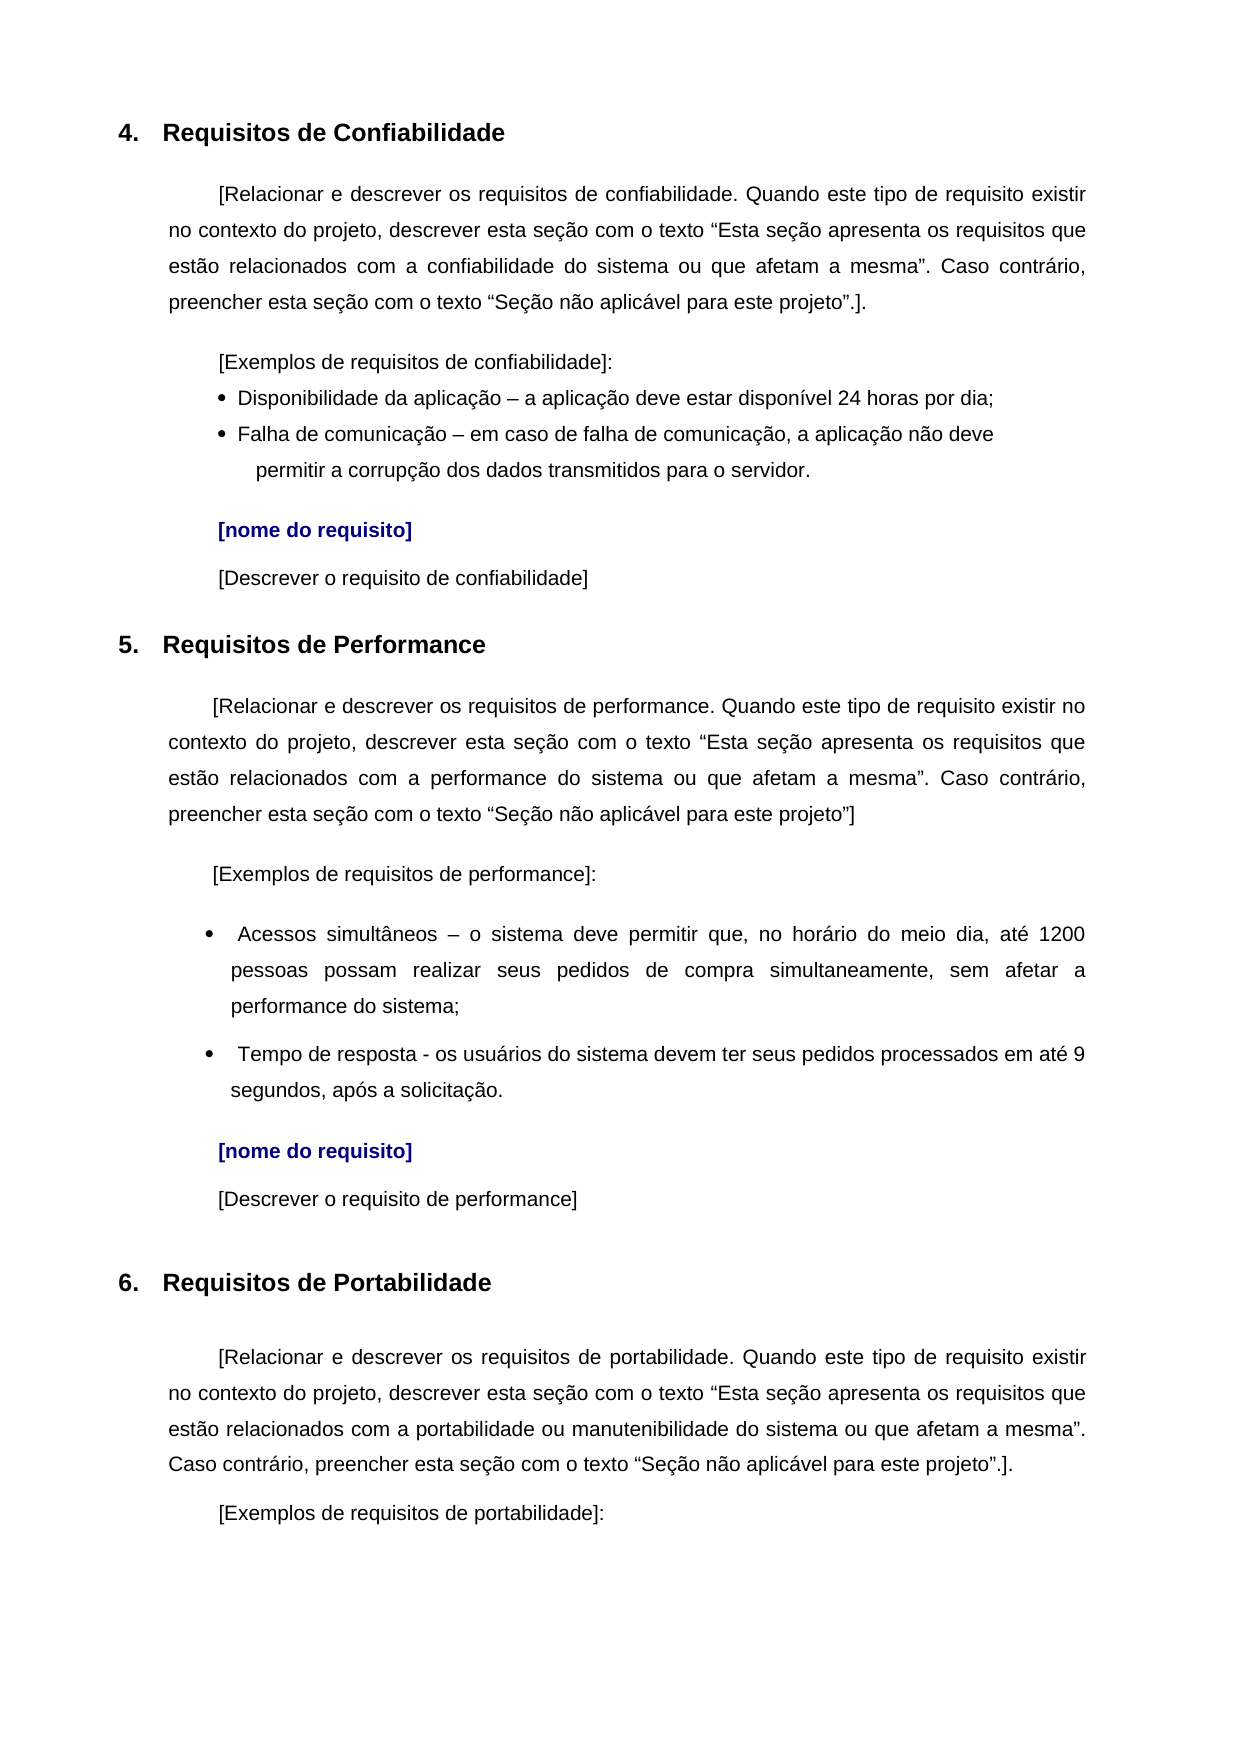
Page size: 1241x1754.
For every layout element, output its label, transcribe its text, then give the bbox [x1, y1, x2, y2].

list Disponibilidade da aplicação – a aplicação deve estar disponível 24 horas por dia; [168, 386, 1087, 409]
list Acessos simultâneos – o sistema deve permitir que, no horário do meio dia, até 1200 pessoas possam realizar seus pedidos de compra simultaneamente, sem afetar a performance do sistema; [206, 921, 1087, 1017]
text [Exemplos de requisitos de confiabilidade]: [168, 349, 1087, 373]
text [Descrever o requisito de performance] [218, 1187, 1087, 1211]
subtitle Requisitos de Confiabilidade [118, 118, 1087, 147]
text [Relacionar e descrever os requisitos de confiabilidade. Quando este tipo de requisito existir no contexto do projeto, descrever esta seção com o texto “Esta seção apresenta os requisitos que estão relacionados com a confiabilidade do sistema ou que afetam a mesma”. Caso contrário, preencher esta seção com o texto “Seção não aplicável para este projeto”.]. [168, 182, 1087, 314]
text [Descrever o requisito de confiabilidade] [218, 565, 1087, 589]
text [nome do requisito] [218, 517, 1087, 541]
text permitir a corrupção dos dados transmitidos para o servidor. [181, 458, 1087, 482]
text [Exemplos de requisitos de portabilidade]: [168, 1501, 1087, 1525]
list Tempo de resposta - os usuários do sistema devem ter seus pedidos processados em até 9 segundos, após a solicitação. [206, 1042, 1087, 1102]
text [nome do requisito] [181, 1139, 1087, 1163]
list Falha de comunicação – em caso de falha de comunicação, a aplicação não deve [168, 422, 1087, 446]
subtitle Requisitos de Performance [118, 630, 1087, 659]
subtitle Requisitos de Portabilidade [118, 1268, 1087, 1297]
text [Relacionar e descrever os requisitos de performance. Quando este tipo de requisito existir no contexto do projeto, descrever esta seção com o texto “Esta seção apresenta os requisitos que estão relacionados com a performance do sistema ou que afetam a mesma”. Caso contrário, preencher esta seção com o texto “Seção não aplicável para este projeto”] [168, 694, 1087, 826]
text [Relacionar e descrever os requisitos de portabilidade. Quando este tipo de requisito existir no contexto do projeto, descrever esta seção com o texto “Esta seção apresenta os requisitos que estão relacionados com a portabilidade ou manutenibilidade do sistema ou que afetam a mesma”. Caso contrário, preencher esta seção com o texto “Seção não aplicável para este projeto”.]. [168, 1344, 1087, 1476]
text [Exemplos de requisitos de performance]: [168, 862, 1087, 886]
